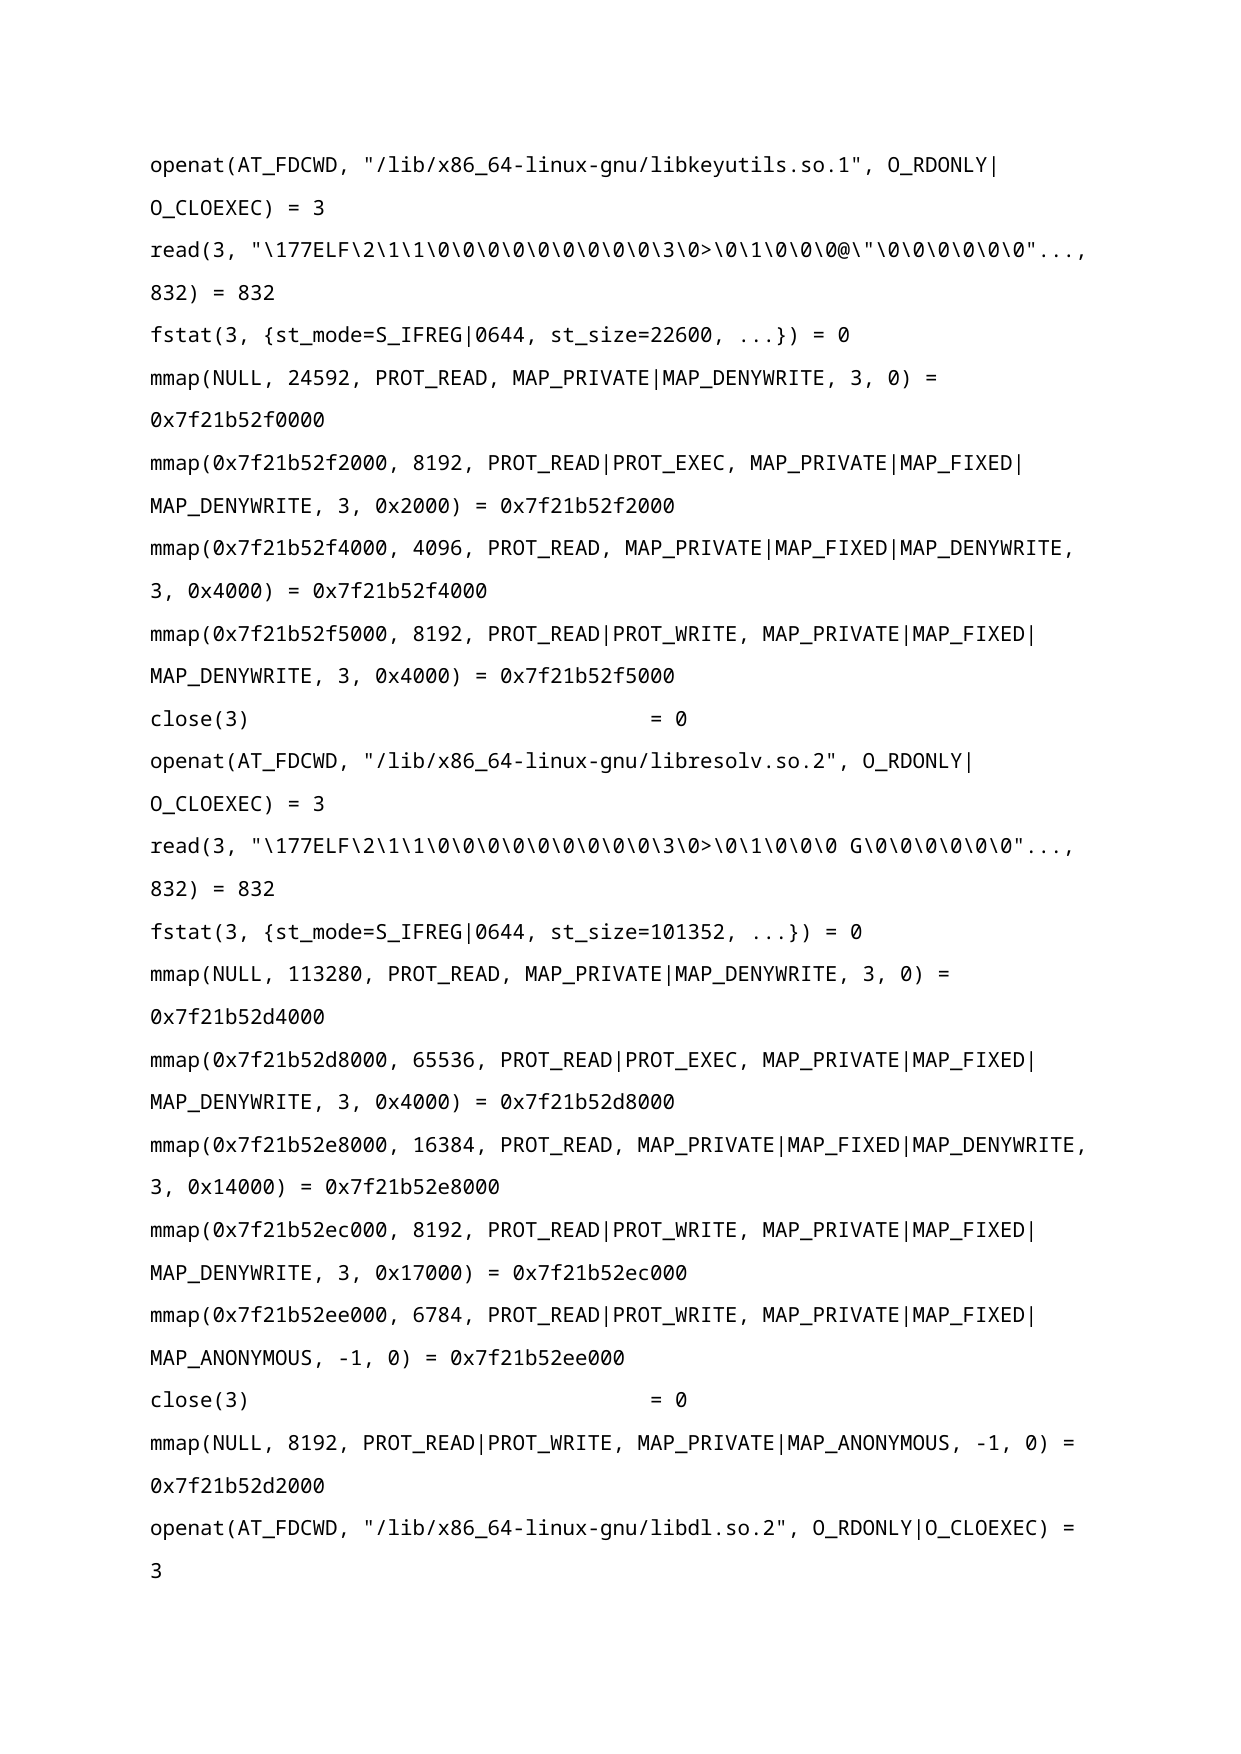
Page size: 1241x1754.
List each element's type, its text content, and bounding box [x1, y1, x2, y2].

text openat(AT_FDCWD, "/lib/x86_64-linux-gnu/libdl.so.2", O_RDONLY|O_CLOEXEC) = 3 [150, 1513, 1090, 1584]
text fstat(3, {st_mode=S_IFREG|0644, st_size=101352, ...}) = 0 [150, 917, 1090, 945]
text mmap(0x7f21b52ec000, 8192, PROT_READ|PROT_WRITE, MAP_PRIVATE|MAP_FIXED|MAP_DENYWRITE, 3, 0x17000) = 0x7f21b52ec000 [150, 1215, 1090, 1286]
text mmap(NULL, 113280, PROT_READ, MAP_PRIVATE|MAP_DENYWRITE, 3, 0) = 0x7f21b52d4000 [150, 959, 1090, 1031]
text close(3) = 0 [150, 1386, 1090, 1414]
text read(3, "\177ELF\2\1\1\0\0\0\0\0\0\0\0\0\3\0>\0\1\0\0\0@\"\0\0\0\0\0\0"..., 832) = 832 [150, 235, 1090, 306]
text read(3, "\177ELF\2\1\1\0\0\0\0\0\0\0\0\0\3\0>\0\1\0\0\0 G\0\0\0\0\0\0"..., 832) = 832 [150, 832, 1090, 903]
text mmap(0x7f21b52f5000, 8192, PROT_READ|PROT_WRITE, MAP_PRIVATE|MAP_FIXED|MAP_DENYWRITE, 3, 0x4000) = 0x7f21b52f5000 [150, 619, 1090, 690]
text fstat(3, {st_mode=S_IFREG|0644, st_size=22600, ...}) = 0 [150, 320, 1090, 349]
text openat(AT_FDCWD, "/lib/x86_64-linux-gnu/libresolv.so.2", O_RDONLY|O_CLOEXEC) = 3 [150, 746, 1090, 817]
text mmap(0x7f21b52e8000, 16384, PROT_READ, MAP_PRIVATE|MAP_FIXED|MAP_DENYWRITE, 3, 0x14000) = 0x7f21b52e8000 [150, 1130, 1090, 1201]
text mmap(0x7f21b52ee000, 6784, PROT_READ|PROT_WRITE, MAP_PRIVATE|MAP_FIXED|MAP_ANONYMOUS, -1, 0) = 0x7f21b52ee000 [150, 1300, 1090, 1371]
text openat(AT_FDCWD, "/lib/x86_64-linux-gnu/libkeyutils.so.1", O_RDONLY|O_CLOEXEC) = 3 [150, 150, 1090, 221]
text mmap(0x7f21b52f2000, 8192, PROT_READ|PROT_EXEC, MAP_PRIVATE|MAP_FIXED|MAP_DENYWRITE, 3, 0x2000) = 0x7f21b52f2000 [150, 448, 1090, 519]
text mmap(NULL, 24592, PROT_READ, MAP_PRIVATE|MAP_DENYWRITE, 3, 0) = 0x7f21b52f0000 [150, 363, 1090, 434]
text mmap(0x7f21b52f4000, 4096, PROT_READ, MAP_PRIVATE|MAP_FIXED|MAP_DENYWRITE, 3, 0x4000) = 0x7f21b52f4000 [150, 533, 1090, 604]
text mmap(0x7f21b52d8000, 65536, PROT_READ|PROT_EXEC, MAP_PRIVATE|MAP_FIXED|MAP_DENYWRITE, 3, 0x4000) = 0x7f21b52d8000 [150, 1045, 1090, 1116]
text close(3) = 0 [150, 704, 1090, 732]
text mmap(NULL, 8192, PROT_READ|PROT_WRITE, MAP_PRIVATE|MAP_ANONYMOUS, -1, 0) = 0x7f21b52d2000 [150, 1428, 1090, 1499]
